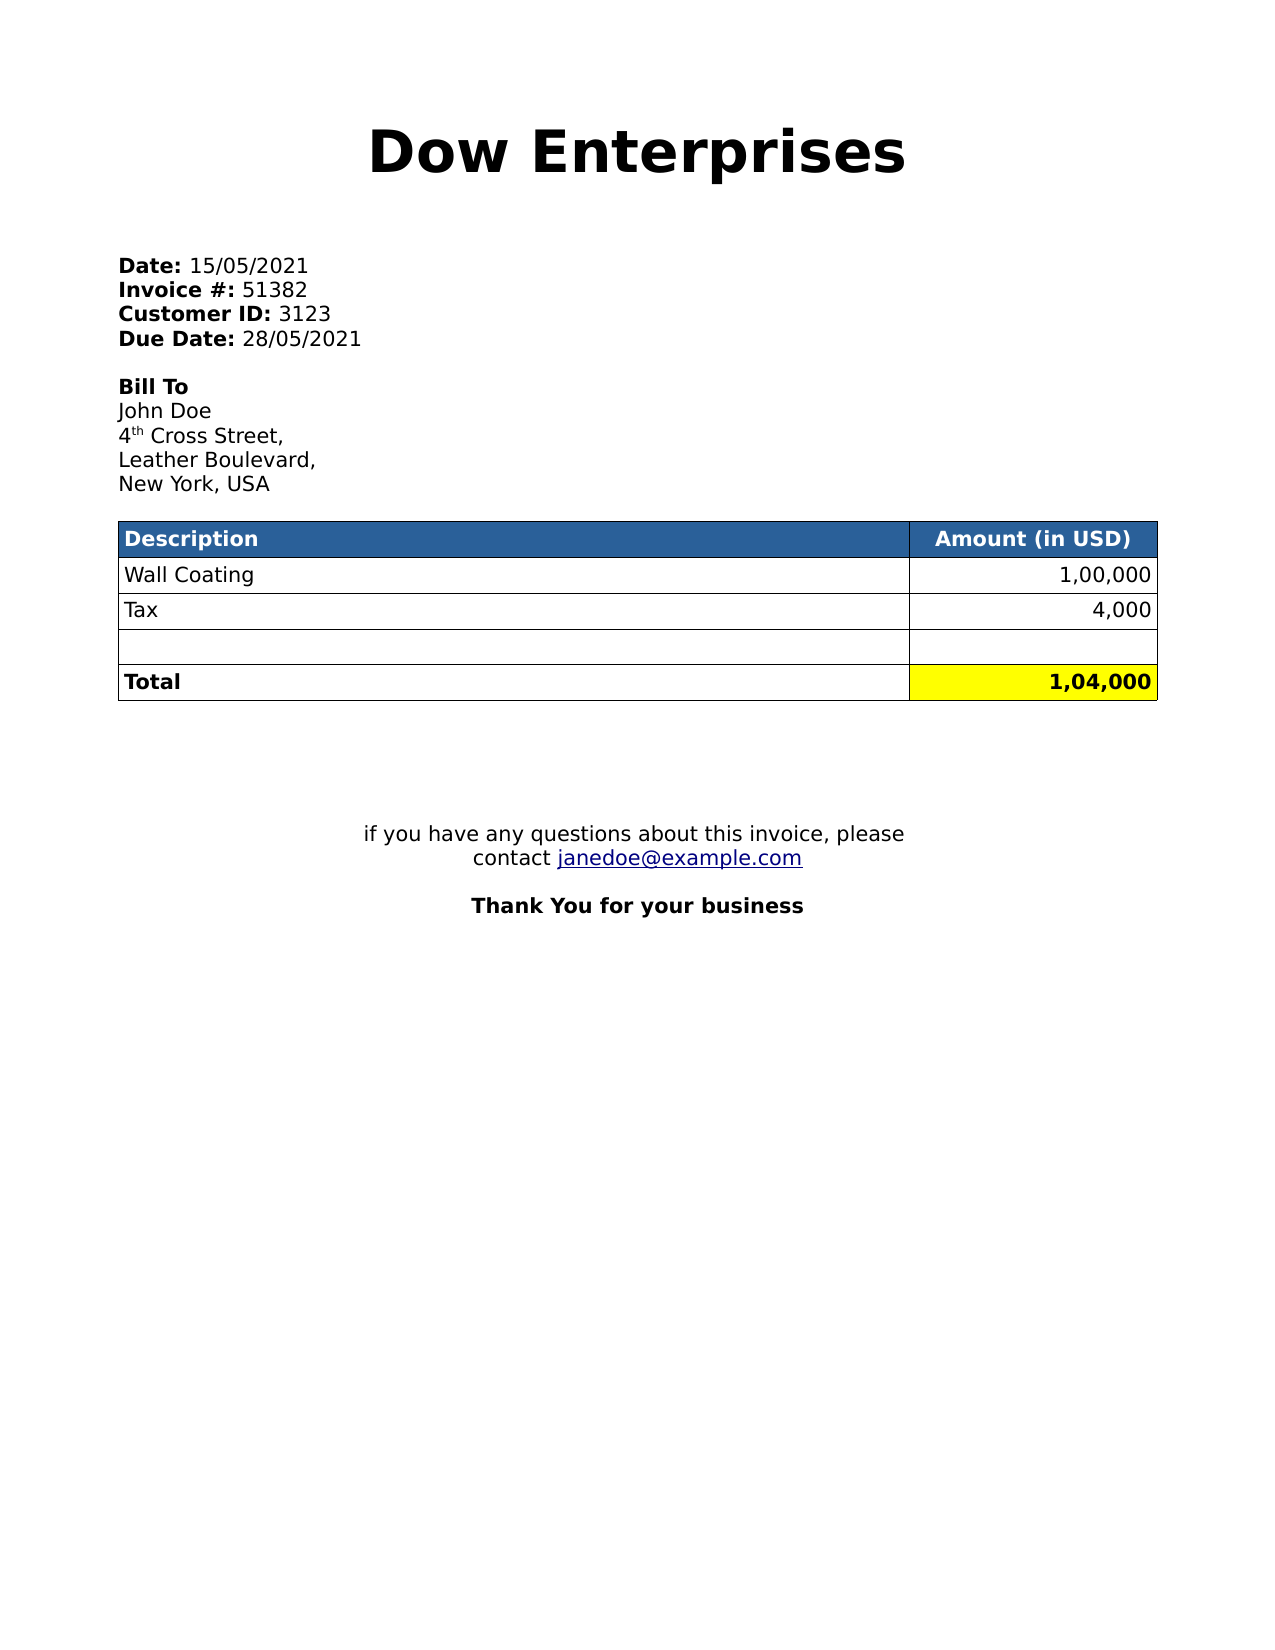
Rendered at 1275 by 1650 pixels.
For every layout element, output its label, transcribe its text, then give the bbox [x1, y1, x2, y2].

text John Doe [118, 399, 1157, 424]
text Bill To [118, 375, 1157, 399]
table_cell [119, 630, 909, 664]
text Leather Boulevard, [118, 448, 1157, 472]
table_header Description [119, 522, 909, 557]
text New York, USA [118, 472, 1157, 497]
text Invoice #: 51382 [118, 278, 1157, 302]
table_header Amount (in USD) [910, 522, 1157, 557]
text Dow Enterprises [118, 118, 1157, 186]
table_cell 1,04,000 [910, 665, 1157, 700]
text Date: 15/05/2021 [118, 254, 1157, 278]
text if you have any questions about this invoice, please [118, 822, 1157, 846]
table_cell 1,00,000 [910, 558, 1157, 593]
text Due Date: 28/05/2021 [118, 327, 1157, 351]
text Thank You for your business [118, 894, 1157, 919]
text 4th Cross Street, [118, 424, 1157, 448]
table_cell Total [119, 665, 909, 700]
table_cell [910, 630, 1157, 664]
text Customer ID: 3123 [118, 302, 1157, 327]
table_cell Wall Coating [119, 558, 909, 593]
table_cell Tax [119, 594, 909, 628]
text contact janedoe@example.com [118, 846, 1157, 870]
table_cell 4,000 [910, 594, 1157, 628]
